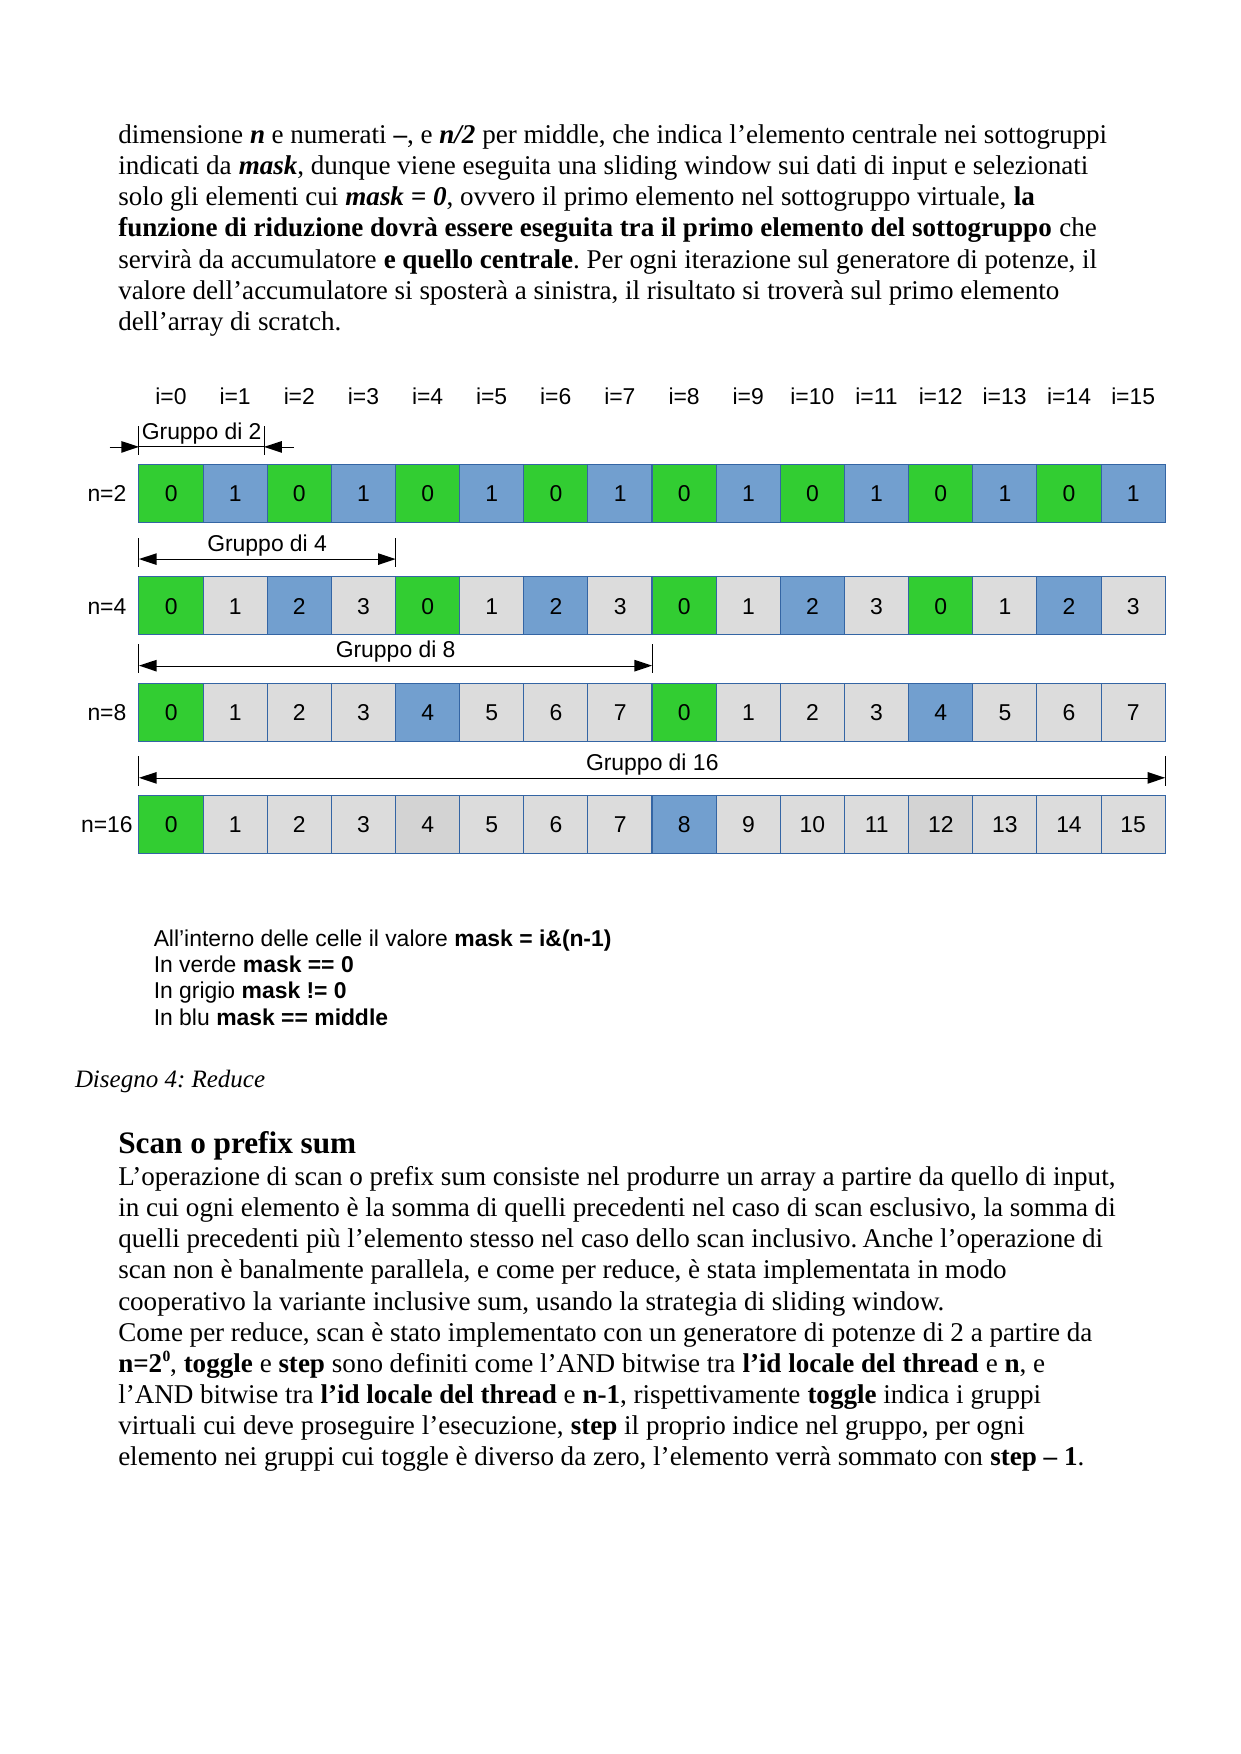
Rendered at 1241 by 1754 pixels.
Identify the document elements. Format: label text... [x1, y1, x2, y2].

text Come per reduce, scan è stato implementato con un generatore di potenze di 2 a partire da n=20, toggle e step sono definiti come l’AND bitwise tra l’id locale del thread e n, e l’AND bitwise tra l’id locale del thread e n-1, rispettivamente toggle indica i gruppi virtuali cui deve proseguire l’esecuzione, step il proprio indice nel gruppo, per ogni elemento nei gruppi cui toggle è diverso da zero, l’elemento verrà sommato con step – 1. [118, 1316, 1122, 1471]
text L’operazione di scan o prefix sum consiste nel produrre un array a partire da quello di input, in cui ogni elemento è la somma di quelli precedenti nel caso di scan esclusivo, la somma di quelli precedenti più l’elemento stesso nel caso dello scan inclusivo. Anche l’operazione di scan non è banalmente parallela, e come per reduce, è stata implementata in modo cooperativo la variante inclusive sum, usando la strategia di sliding window. [118, 1160, 1122, 1316]
text dimensione n e numerati –, e n/2 per middle, che indica l’elemento centrale nei sottogruppi indicati da mask, dunque viene eseguita una sliding window sui dati di input e selezionati solo gli elementi cui mask = 0, ovvero il primo elemento nel sottogruppo virtuale, la funzione di riduzione dovrà essere eseguita tra il primo elemento del sottogruppo che servirà da accumulatore e quello centrale. Per ogni iterazione sul generatore di potenze, il valore dell’accumulatore si sposterà a sinistra, il risultato si troverà sul primo elemento dell’array di scratch. [118, 118, 1122, 336]
text Scan o prefix sum [118, 1124, 1122, 1160]
text Disegno 4: Reduce [75, 380, 1165, 1093]
